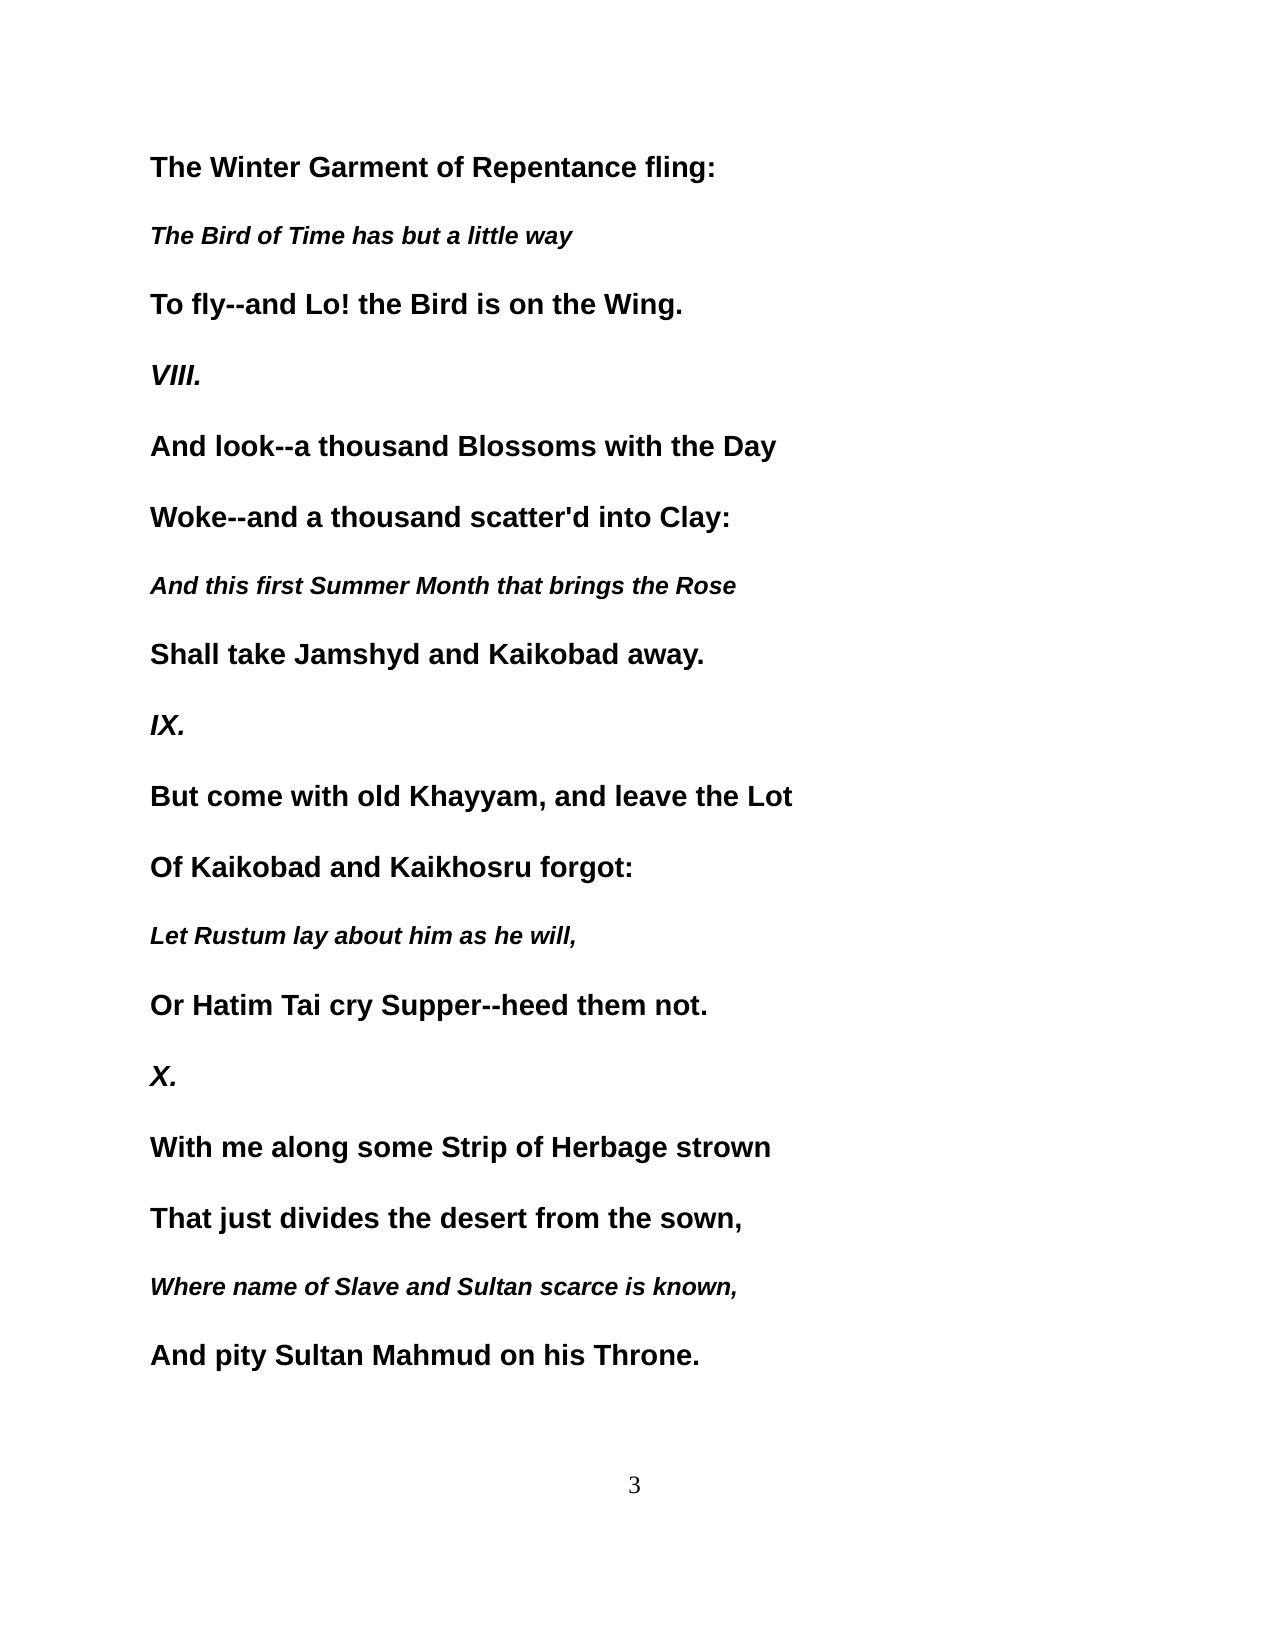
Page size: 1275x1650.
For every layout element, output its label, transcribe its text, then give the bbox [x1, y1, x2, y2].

subtitle And this first Summer Month that brings the Rose [150, 571, 1125, 600]
subtitle Or Hatim Tai cry Supper--heed them not. [150, 987, 1125, 1021]
subtitle To fly--and Lo! the Bird is on the Wing. [150, 287, 1125, 321]
subtitle Of Kaikobad and Kaikhosru forgot: [150, 850, 1125, 884]
subtitle Shall take Jamshyd and Kaikobad away. [150, 637, 1125, 671]
subtitle That just divides the desert from the sown, [150, 1201, 1125, 1234]
subtitle And pity Sultan Mahmud on his Throne. [150, 1338, 1125, 1371]
subtitle And look--a thousand Blossoms with the Day [150, 429, 1125, 463]
subtitle But come with old Khayyam, and leave the Lot [150, 779, 1125, 813]
subtitle Where name of Slave and Sultan scarce is known, [150, 1272, 1125, 1300]
subtitle Let Rustum lay about him as he will, [150, 921, 1125, 950]
subtitle The Bird of Time has but a little way [150, 221, 1125, 249]
subtitle IX. [150, 708, 1125, 742]
subtitle With me along some Strip of Herbage strown [150, 1129, 1125, 1163]
subtitle The Winter Garment of Repentance fling: [150, 150, 1125, 183]
subtitle VIII. [150, 358, 1125, 392]
subtitle X. [150, 1058, 1125, 1092]
subtitle Woke--and a thousand scatter'd into Clay: [150, 500, 1125, 534]
